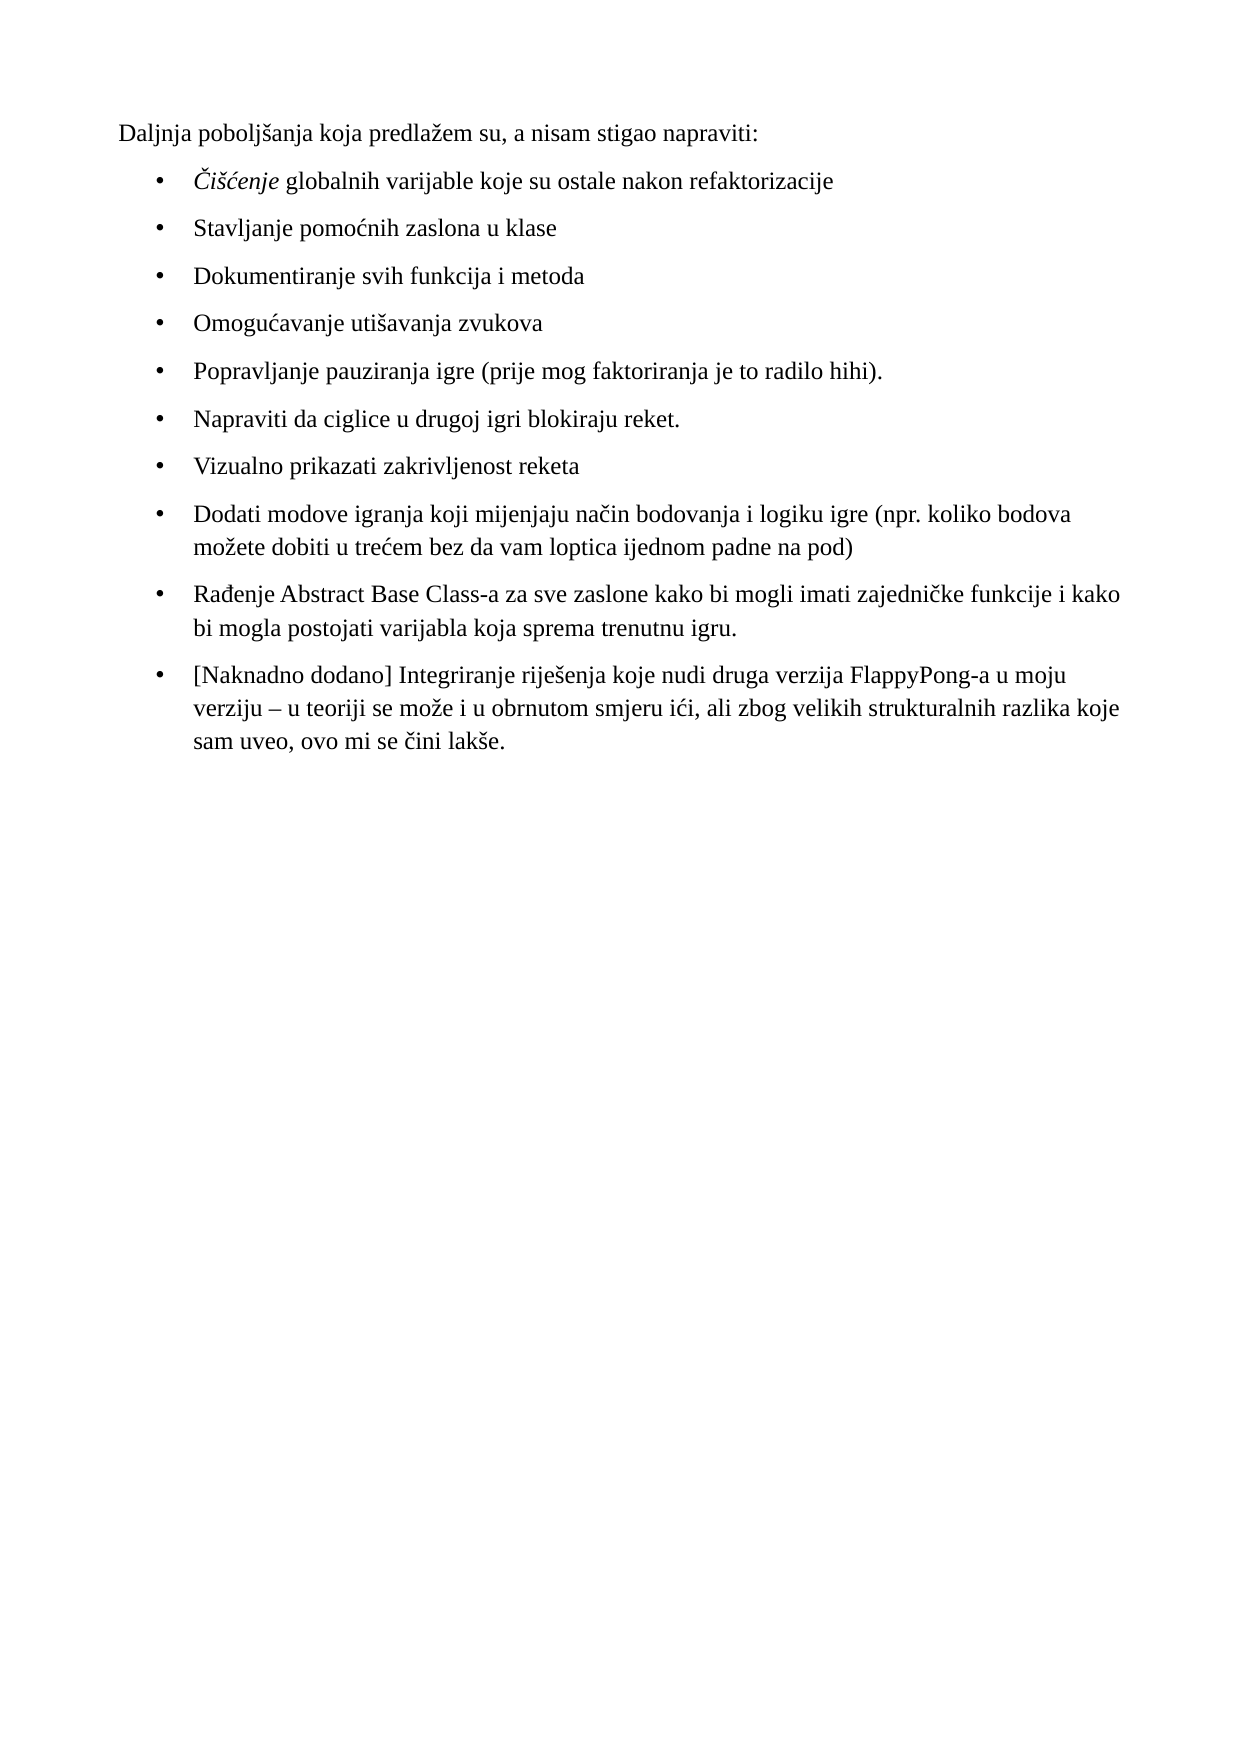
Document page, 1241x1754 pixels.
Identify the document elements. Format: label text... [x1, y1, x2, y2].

list Dokumentiranje svih funkcija i metoda [156, 261, 1122, 290]
list Dodati modove igranja koji mijenjaju način bodovanja i logiku igre (npr. koliko bodova možete dobiti u trećem bez da vam loptica ijednom padne na pod) [156, 499, 1122, 561]
text Daljnja poboljšanja koja predlažem su, a nisam stigao napraviti: [118, 118, 1122, 147]
list Rađenje Abstract Base Class-a za sve zaslone kako bi mogli imati zajedničke funkcije i kako bi mogla postojati varijabla koja sprema trenutnu igru. [156, 579, 1122, 641]
list Omogućavanje utišavanja zvukova [156, 308, 1122, 337]
list Vizualno prikazati zakrivljenost reketa [156, 451, 1122, 480]
list Čišćenje globalnih varijable koje su ostale nakon refaktorizacije [156, 166, 1122, 194]
list Napraviti da ciglice u drugoj igri blokiraju reket. [156, 404, 1122, 432]
list [Naknadno dodano] Integriranje riješenja koje nudi druga verzija FlappyPong-a u moju verziju – u teoriji se može i u obrnutom smjeru ići, ali zbog velikih strukturalnih razlika koje sam uveo, ovo mi se čini lakše. [156, 660, 1122, 755]
list Popravljanje pauziranja igre (prije mog faktoriranja je to radilo hihi). [156, 356, 1122, 385]
list Stavljanje pomoćnih zaslona u klase [156, 213, 1122, 242]
